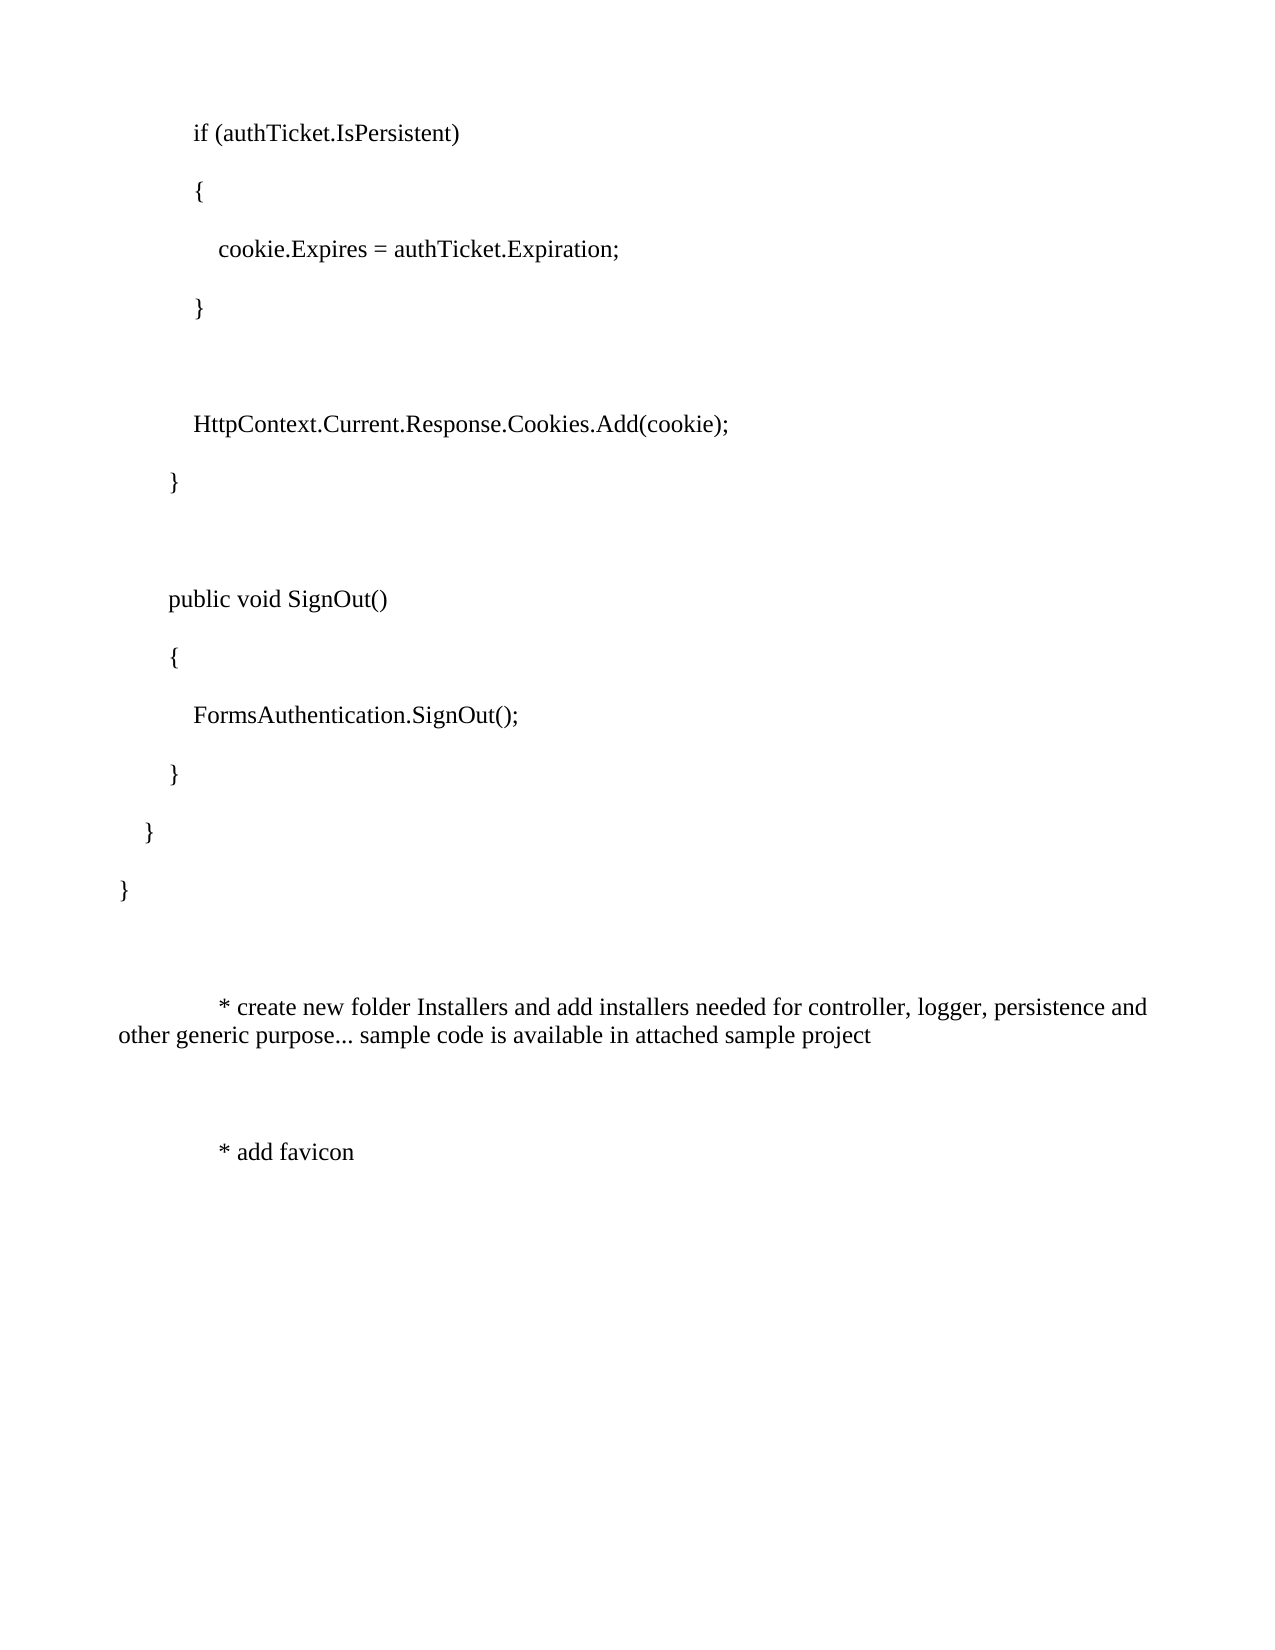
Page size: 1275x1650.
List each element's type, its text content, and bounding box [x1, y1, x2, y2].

text { [118, 176, 1157, 205]
text } [118, 293, 1157, 322]
text HttpContext.Current.Response.Cookies.Add(cookie); [118, 409, 1157, 438]
text FormsAuthentication.SignOut(); [118, 700, 1157, 729]
text } [118, 875, 1157, 904]
text } [118, 759, 1157, 787]
text public void SignOut() [118, 584, 1157, 613]
text * create new folder Installers and add installers needed for controller, logger, persistence and other generic purpose... sample code is available in attached sample project [118, 992, 1157, 1049]
text } [118, 467, 1157, 496]
text cookie.Expires = authTicket.Expiration; [118, 234, 1157, 263]
text } [118, 817, 1157, 846]
text { [118, 642, 1157, 671]
text if (authTicket.IsPersistent) [118, 118, 1157, 147]
text * add favicon [118, 1137, 1157, 1166]
